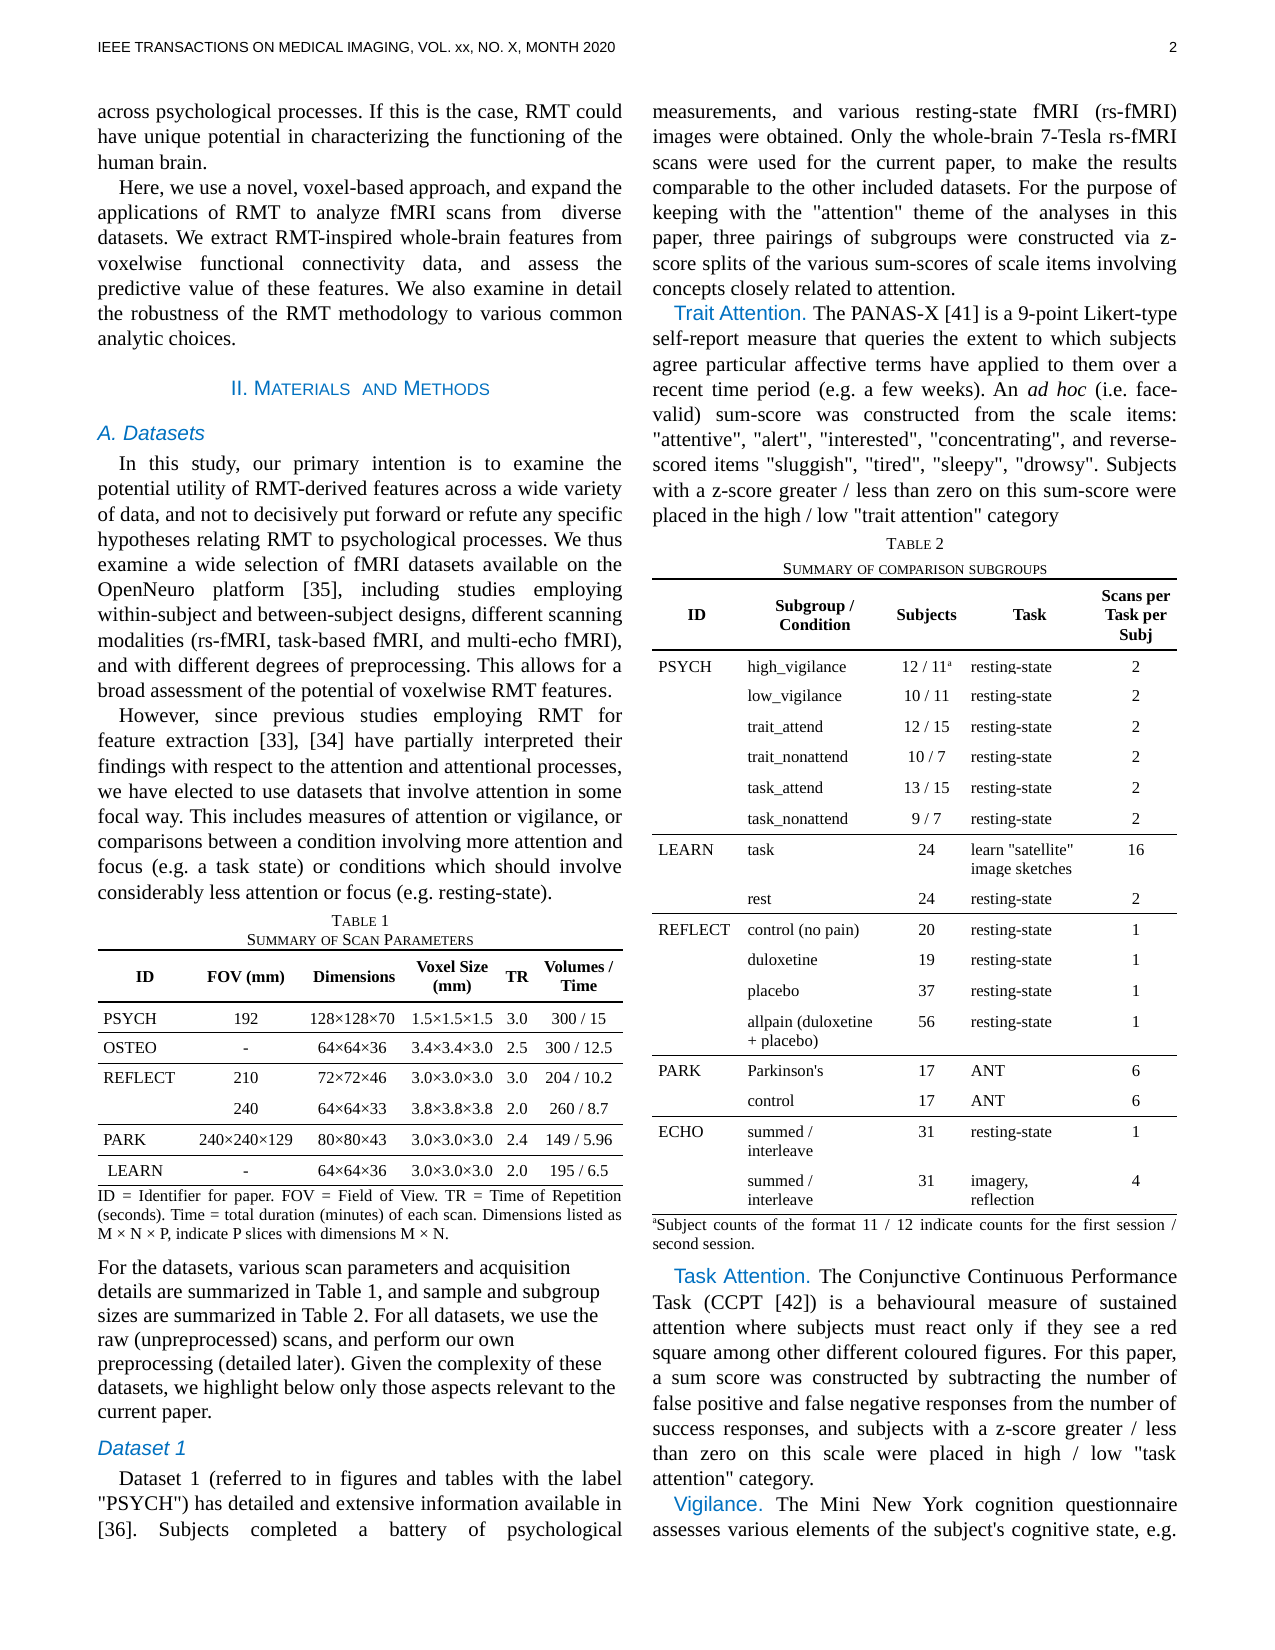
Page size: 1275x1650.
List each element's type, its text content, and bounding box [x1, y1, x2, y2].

table_cell resting-state [965, 944, 1094, 975]
table_cell resting-state [965, 772, 1094, 803]
text Vigilance. The Mini New York cognition questionnaire assesses various elements of the subject's cognitive state, e.g. [652, 1491, 1178, 1541]
text For the datasets, various scan parameters and acquisition details are summarized in Table 1, and sample and subgroup sizes are summarized in Table 2. For all datasets, we use the raw (unpreprocessed) scans, and perform our own preprocessing (detailed later). Given the complexity of these datasets, we highlight below only those aspects relevant to the current paper. [97, 1255, 623, 1423]
table_header Scans per Task per Subj [1094, 580, 1177, 649]
table_cell [652, 803, 741, 833]
table_cell 3.0 [499, 1064, 535, 1093]
table_cell duloxetine [741, 944, 888, 975]
table_cell 64×64×36 [299, 1033, 405, 1062]
table_cell 9 / 7 [888, 803, 965, 833]
table_cell control (no pain) [741, 914, 888, 944]
table_cell 128×128×70 [299, 1003, 405, 1032]
table_cell 10 / 11 [888, 680, 965, 711]
table_header Task [965, 580, 1094, 649]
text Task Attention. The Conjunctive Continuous Performance Task (CCPT [42]) is a behavioural measure of sustained attention where subjects must react only if they see a red square among other different coloured figures. For this paper, a sum score was constructed by subtracting the number of false positive and false negative responses from the number of success responses, and subjects with a z-score greater / less than zero on this scale were placed in high / low "task attention" category. [652, 1264, 1178, 1490]
table_cell 2 [1094, 772, 1177, 803]
table_cell [652, 1085, 741, 1116]
text aSubject counts of the format 11 / 12 indicate counts for the first session / second session. [652, 1214, 1178, 1253]
table_cell 16 [1094, 835, 1177, 883]
table_cell ANT [965, 1056, 1094, 1085]
table_cell 24 [888, 883, 965, 913]
table_cell resting-state [965, 741, 1094, 772]
table_cell 2 [1094, 651, 1177, 680]
text In this study, our primary intention is to examine the potential utility of RMT-derived features across a wide variety of data, and not to decisively put forward or refute any specific hypotheses relating RMT to psychological processes. We thus examine a wide selection of fMRI datasets available on the OpenNeuro platform [35], including studies employing within-subject and between-subject designs, different scanning modalities (rs-fMRI, task-based fMRI, and multi-echo fMRI), and with different degrees of preprocessing. This allows for a broad assessment of the potential of voxelwise RMT features. [97, 451, 623, 702]
table_cell LEARN [98, 1156, 192, 1185]
table_cell 2.4 [499, 1125, 535, 1155]
table_cell 260 / 8.7 [535, 1093, 622, 1124]
table_cell 195 / 6.5 [535, 1156, 622, 1185]
table_header Voxel Size (mm) [405, 951, 499, 1001]
table_cell 24 [888, 835, 965, 883]
table_cell [652, 1165, 741, 1214]
table_cell [98, 1093, 192, 1124]
table_cell [652, 944, 741, 975]
table_cell 210 [193, 1064, 299, 1093]
table_cell [652, 975, 741, 1006]
text Table 1 [97, 911, 623, 930]
table_cell 3.0 [499, 1003, 535, 1032]
table_cell 56 [888, 1006, 965, 1054]
table_cell resting-state [965, 914, 1094, 944]
subtitle A. Datasets [97, 421, 623, 445]
table_cell 10 / 7 [888, 741, 965, 772]
table_cell task [741, 835, 888, 883]
text across psychological processes. If this is the case, RMT could have unique potential in characterizing the functioning of the human brain. [97, 99, 623, 174]
table_cell 1.5×1.5×1.5 [405, 1003, 499, 1032]
table_cell 2.0 [499, 1093, 535, 1124]
subtitle Dataset 1 [97, 1436, 623, 1459]
table_cell 1 [1094, 944, 1177, 975]
table_cell learn "satellite" image sketches [965, 835, 1094, 883]
table_cell task_nonattend [741, 803, 888, 833]
table_cell 2 [1094, 741, 1177, 772]
table_cell PSYCH [652, 651, 741, 680]
table_header FOV (mm) [193, 951, 299, 1001]
table_header Subjects [888, 580, 965, 649]
table_cell 17 [888, 1085, 965, 1116]
table_cell ANT [965, 1085, 1094, 1116]
table_cell REFLECT [652, 914, 741, 944]
table_cell 13 / 15 [888, 772, 965, 803]
table_cell [652, 883, 741, 913]
subtitle II. Materials and Methods [97, 376, 623, 400]
table_cell 6 [1094, 1085, 1177, 1116]
text Dataset 1 (referred to in figures and tables with the label "PSYCH") has detailed and extensive information available in [36]. Subjects completed a battery of psychological [97, 1466, 623, 1541]
table_cell PSYCH [98, 1003, 192, 1032]
table_cell 204 / 10.2 [535, 1064, 622, 1093]
text Here, we use a novel, voxel-based approach, and expand the applications of RMT to analyze fMRI scans from diverse datasets. We extract RMT-inspired whole-brain features from voxelwise functional connectivity data, and assess the predictive value of these features. We also examine in detail the robustness of the RMT methodology to various common analytic choices. [97, 175, 623, 350]
table_cell 1 [1094, 914, 1177, 944]
table_header ID [98, 951, 192, 1001]
table_cell 4 [1094, 1165, 1177, 1214]
table_cell 6 [1094, 1056, 1177, 1085]
table_cell [652, 680, 741, 711]
table_cell 300 / 15 [535, 1003, 622, 1032]
table_cell 3.0×3.0×3.0 [405, 1156, 499, 1185]
table_cell - [193, 1033, 299, 1062]
table_header Volumes / Time [535, 951, 622, 1001]
table_cell 20 [888, 914, 965, 944]
table_cell [652, 711, 741, 741]
table_cell placebo [741, 975, 888, 1006]
table_cell 2.0 [499, 1156, 535, 1185]
table_cell resting-state [965, 883, 1094, 913]
table_header Subgroup / Condition [741, 580, 888, 649]
table_cell 2 [1094, 883, 1177, 913]
table_cell 17 [888, 1056, 965, 1085]
table_cell 1 [1094, 975, 1177, 1006]
table_cell resting-state [965, 711, 1094, 741]
table_cell 3.4×3.4×3.0 [405, 1033, 499, 1062]
table_cell LEARN [652, 835, 741, 883]
table_cell 2 [1094, 803, 1177, 833]
table_cell 3.0×3.0×3.0 [405, 1064, 499, 1093]
table_header TR [499, 951, 535, 1001]
table_header Dimensions [299, 951, 405, 1001]
table_cell 2.5 [499, 1033, 535, 1062]
table_cell 12 / 11a [888, 651, 965, 680]
text measurements, and various resting-state fMRI (rs-fMRI) images were obtained. Only the whole-brain 7-Tesla rs-fMRI scans were used for the current paper, to make the results comparable to the other included datasets. For the purpose of keeping with the "attention" theme of the analyses in this paper, three pairings of subgroups were constructed via z-score splits of the various sum-scores of scale items involving concepts closely related to attention. [652, 99, 1178, 300]
table_cell 80×80×43 [299, 1125, 405, 1155]
table_cell resting-state [965, 651, 1094, 680]
table_cell 192 [193, 1003, 299, 1032]
table_cell 19 [888, 944, 965, 975]
table_cell 3.0×3.0×3.0 [405, 1125, 499, 1155]
text However, since previous studies employing RMT for feature extraction [33], [34] have partially interpreted their findings with respect to the attention and attentional processes, we have elected to use datasets that involve attention in some focal way. This includes measures of attention or vigilance, or comparisons between a condition involving more attention and focus (e.g. a task state) or conditions which should involve considerably less attention or focus (e.g. resting-state). [97, 703, 623, 904]
table_cell [652, 1006, 741, 1054]
text Summary of comparison subgroups [652, 559, 1178, 578]
table_cell OSTEO [98, 1033, 192, 1062]
table_cell allpain (duloxetine + placebo) [741, 1006, 888, 1054]
table_cell [652, 741, 741, 772]
table_cell rest [741, 883, 888, 913]
table_cell resting-state [965, 1006, 1094, 1054]
table_cell 37 [888, 975, 965, 1006]
table_cell resting-state [965, 680, 1094, 711]
text Summary of Scan Parameters [97, 930, 623, 949]
table_cell ECHO [652, 1117, 741, 1165]
table_cell task_attend [741, 772, 888, 803]
table_cell 149 / 5.96 [535, 1125, 622, 1155]
table_cell resting-state [965, 803, 1094, 833]
table_cell 1 [1094, 1006, 1177, 1054]
table_cell imagery, reflection [965, 1165, 1094, 1214]
table_cell 240×240×129 [193, 1125, 299, 1155]
table_cell 31 [888, 1117, 965, 1165]
table_header ID [652, 580, 741, 649]
table_cell summed / interleave [741, 1117, 888, 1165]
table_cell summed / interleave [741, 1165, 888, 1214]
table_cell 2 [1094, 680, 1177, 711]
table_cell PARK [652, 1056, 741, 1085]
table_cell 64×64×33 [299, 1093, 405, 1124]
table_cell 2 [1094, 711, 1177, 741]
table_cell 300 / 12.5 [535, 1033, 622, 1062]
table_cell REFLECT [98, 1064, 192, 1093]
table_cell [652, 772, 741, 803]
table_cell 3.8×3.8×3.8 [405, 1093, 499, 1124]
table_cell PARK [98, 1125, 192, 1155]
table_cell 31 [888, 1165, 965, 1214]
table_cell low_vigilance [741, 680, 888, 711]
table_cell resting-state [965, 1117, 1094, 1165]
table_cell 72×72×46 [299, 1064, 405, 1093]
table_cell 1 [1094, 1117, 1177, 1165]
table_cell control [741, 1085, 888, 1116]
table_cell - [193, 1156, 299, 1185]
table_cell trait_nonattend [741, 741, 888, 772]
table_cell 12 / 15 [888, 711, 965, 741]
table_cell 64×64×36 [299, 1156, 405, 1185]
table_cell Parkinson's [741, 1056, 888, 1085]
table_cell high_vigilance [741, 651, 888, 680]
text Trait Attention. The PANAS-X [41] is a 9-point Likert-type self-report measure that queries the extent to which subjects agree particular affective terms have applied to them over a recent time period (e.g. a few weeks). An ad hoc (i.e. face-valid) sum-score was constructed from the scale items: "attentive", "alert", "interested", "concentrating", and reverse-scored items "sluggish", "tired", "sleepy", "drowsy". Subjects with a z-score greater / less than zero on this sum-score were placed in the high / low "trait attention" category [652, 301, 1178, 527]
table_cell 240 [193, 1093, 299, 1124]
table_cell trait_attend [741, 711, 888, 741]
text ID = Identifier for paper. FOV = Field of View. TR = Time of Repetition (seconds). Time = total duration (minutes) of each scan. Dimensions listed as M × N × P, indicate P slices with dimensions M × N. [97, 1186, 623, 1243]
text Table 2 [652, 534, 1178, 553]
table_cell resting-state [965, 975, 1094, 1006]
